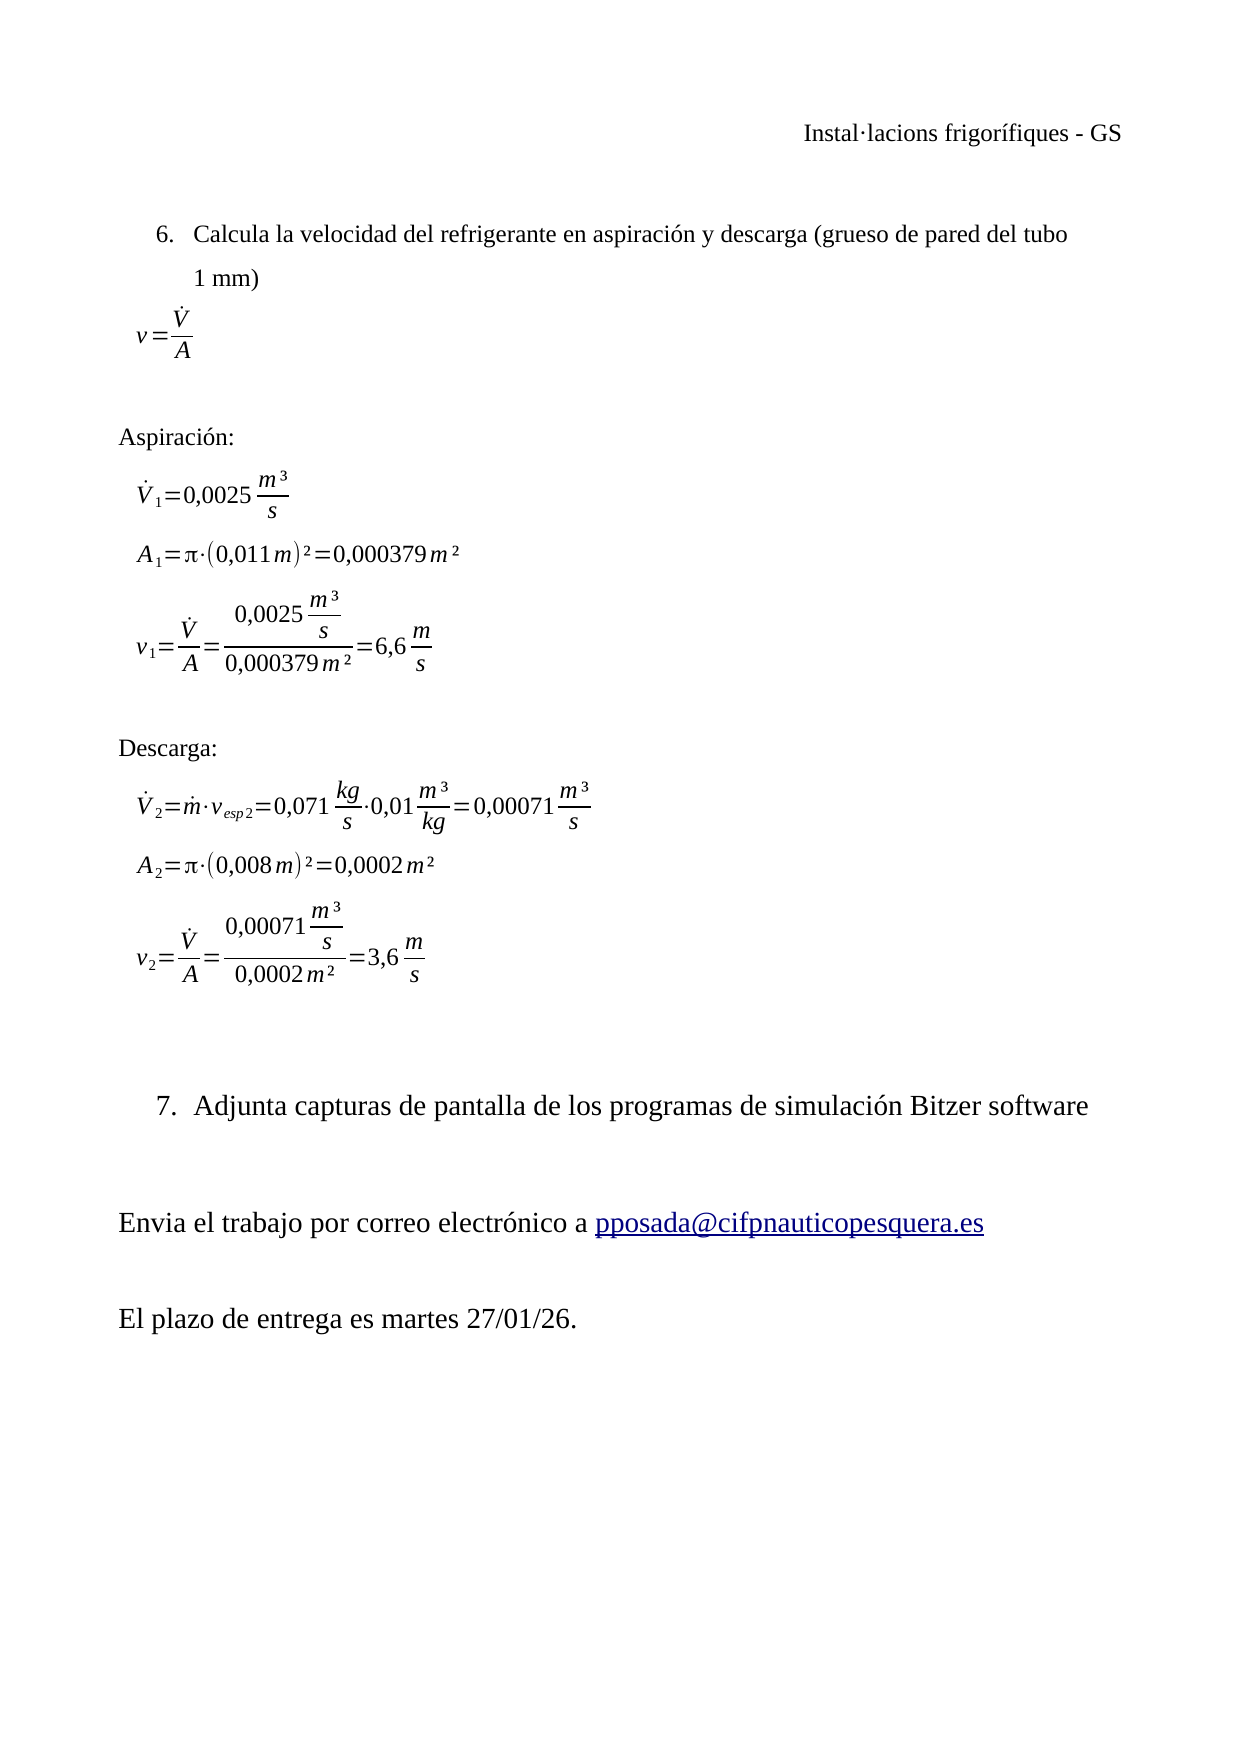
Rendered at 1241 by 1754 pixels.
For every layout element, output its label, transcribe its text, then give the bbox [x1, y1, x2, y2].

list Calcula la velocidad del refrigerante en aspiración y descarga (grueso de pared del tubo [156, 219, 1122, 248]
text El plazo de entrega es martes 27/01/26. [118, 1301, 1122, 1334]
list Adjunta capturas de pantalla de los programas de simulación Bitzer software [156, 1088, 1122, 1121]
text Descarga: [118, 733, 1122, 762]
text Envia el trabajo por correo electrónico a pposada@cifpnauticopesquera.es [118, 1205, 1122, 1239]
text Aspiración: [118, 422, 1122, 451]
list 1 mm) [156, 263, 1122, 291]
